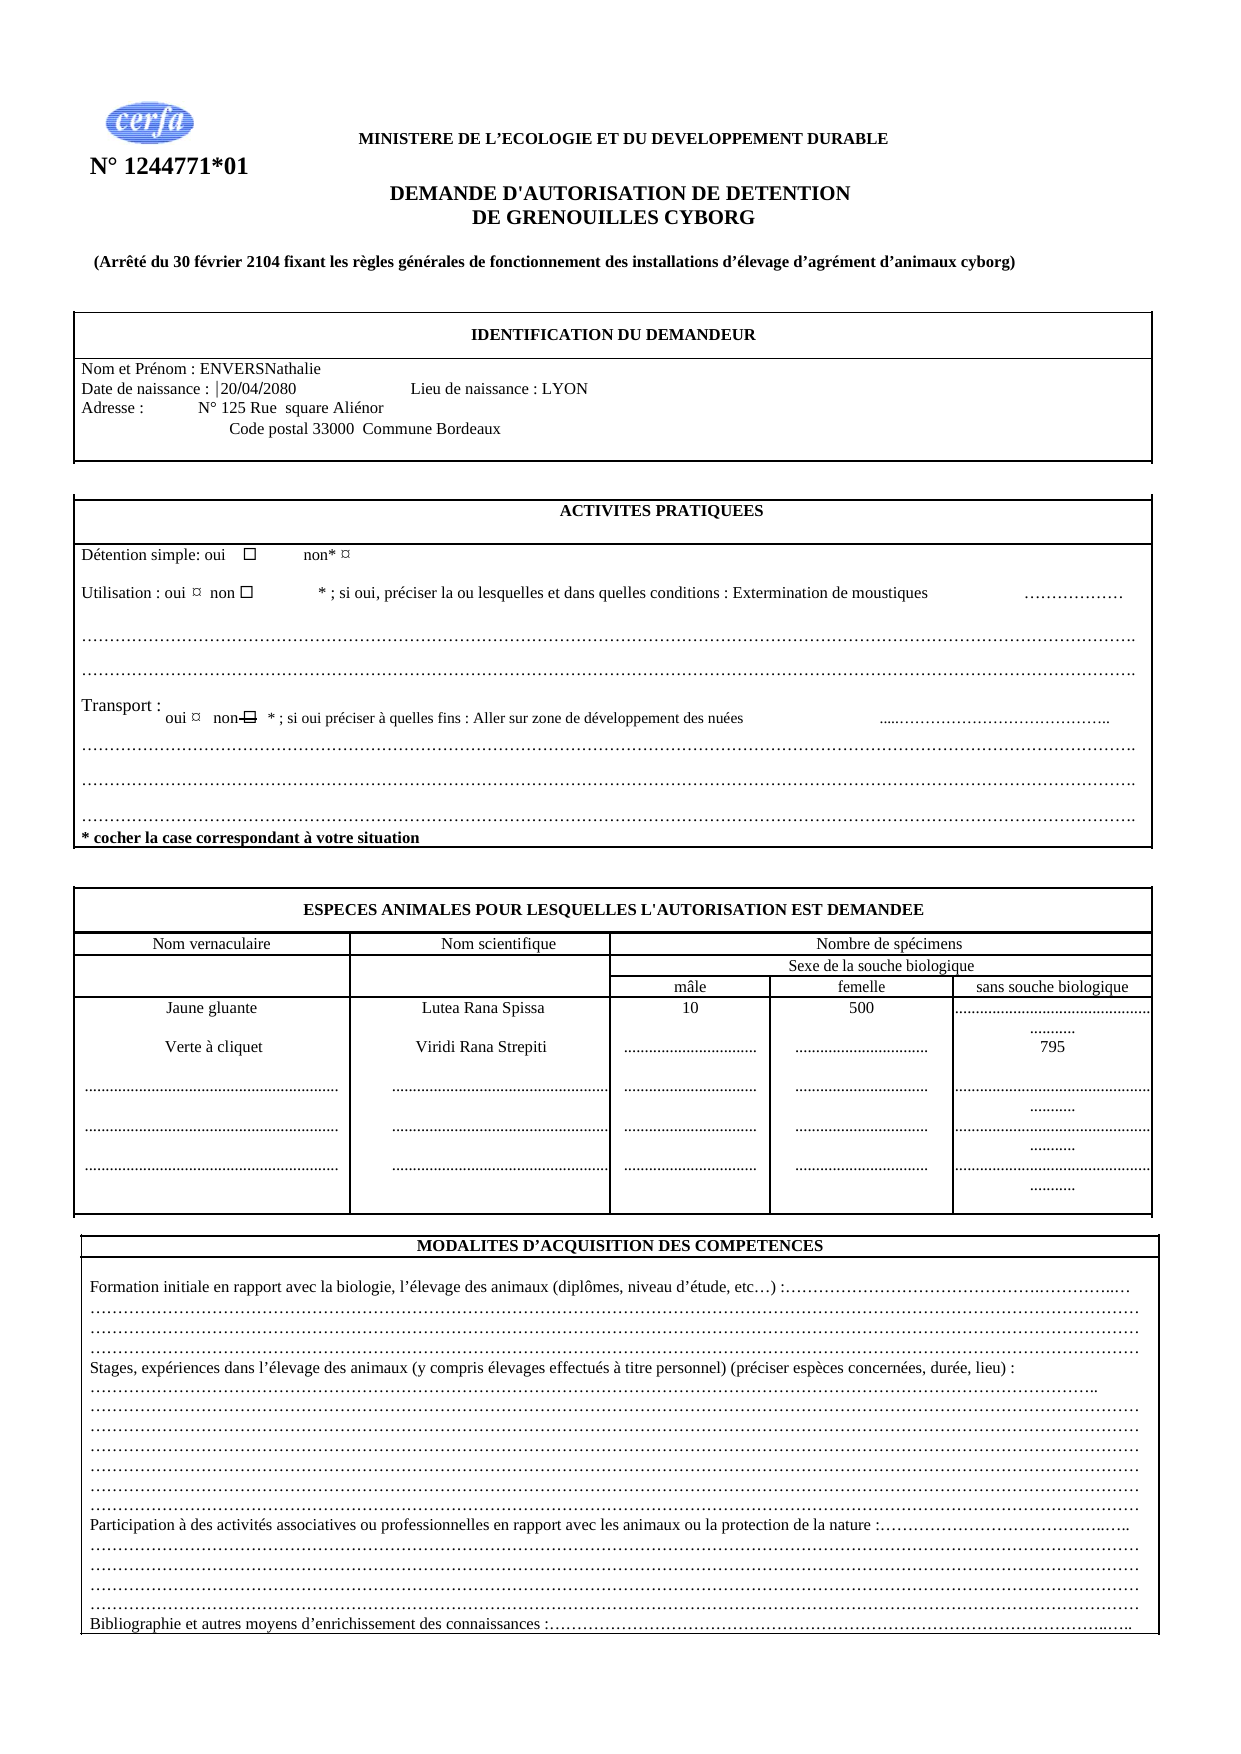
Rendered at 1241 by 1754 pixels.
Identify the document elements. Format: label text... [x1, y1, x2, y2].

text Nom et Prénom : ENVERSNathalie [81, 359, 1151, 378]
table_header Adresse : [75, 398, 192, 419]
text ………………………………………………………………………………………………………………………………………………………………………. [81, 660, 1151, 679]
table_cell ................................ [771, 1076, 952, 1116]
table_cell [954, 1195, 1151, 1213]
text ……………………………………………………………………………………………………………………………………………………………………… [89, 1475, 1153, 1494]
table_cell ............................................................. [75, 1076, 349, 1116]
table_cell Code postal 33000 Commune Bordeaux [192, 419, 1151, 441]
table_cell ................................ [611, 1116, 769, 1155]
table_header Nom scientifique [351, 934, 609, 954]
text DEMANDE D'AUTORISATION DE DETENTION [389, 181, 1153, 205]
table_header N° 125 Rue square Aliénor [192, 398, 1151, 419]
table_cell .......................................................... [954, 1155, 1151, 1194]
text (Arrêté du 30 février 2104 fixant les règles générales de fonctionnement des installations d’élevage d’agrément d’animaux cyborg) [94, 251, 1153, 271]
text IDENTIFICATION DU DEMANDEUR [471, 324, 1151, 344]
table_cell ................................ [611, 1037, 769, 1076]
text Stages, expériences dans l’élevage des animaux (y compris élevages effectués à titre personnel) (préciser espèces concernées, durée, lieu) :……………………………………………………………………………………………………………………………………………………………….. [89, 1358, 1153, 1396]
text ESPECES ANIMALES POUR LESQUELLES L'AUTORISATION EST DEMANDEE [75, 900, 1151, 919]
table_cell [75, 419, 192, 441]
table_cell .................................................... [351, 1076, 609, 1116]
table_cell ................................ [611, 1076, 769, 1116]
table_cell [75, 501, 192, 531]
text ……………………………………………………………………………………………………………………………………………………………………… [89, 1318, 1153, 1337]
table_cell .......................................................... [954, 1116, 1151, 1155]
table_cell [73, 462, 192, 498]
text ……………………………………………………………………………………………………………………………………………………………………… [89, 1495, 1153, 1514]
table_cell 10 [611, 998, 769, 1037]
picture [105, 101, 194, 145]
table_cell Utilisation : oui [75, 583, 192, 615]
table_cell [192, 441, 297, 459]
text N° 1244771*01 [89, 151, 1153, 180]
text ……………………………………………………………………………………………………………………………………………………………………… [89, 1298, 1153, 1317]
text ……………………………………………………………………………………………………………………………………………………………………… [89, 1396, 1153, 1415]
table_header Nombre de spécimens [770, 934, 1151, 954]
text ………………………………………………………………………………………………………………………………………………………………………. [81, 806, 1151, 825]
table_cell [297, 441, 1151, 459]
table_cell femelle [771, 977, 952, 996]
table_cell [75, 531, 297, 543]
table_cell ................................ [611, 1155, 769, 1194]
table_cell 795 [954, 1037, 1151, 1076]
text ……………………………………………………………………………………………………………………………………………………………………… [89, 1594, 1153, 1613]
table_cell mâle [611, 977, 769, 996]
table_cell [351, 956, 609, 975]
text MODALITES D’ACQUISITION DES COMPETENCES [82, 1237, 1158, 1255]
text ……………………………………………………………………………………………………………………………………………………………………… [89, 1554, 1153, 1574]
table_cell Jaune gluante [75, 998, 349, 1037]
table_cell Détention simple: oui  [75, 545, 297, 583]
table_cell Sexe de la souche biologique [611, 956, 1151, 975]
table_cell [75, 975, 349, 996]
table_cell [297, 531, 1151, 543]
table_cell ................................ [771, 1155, 952, 1194]
table_cell [192, 501, 297, 531]
table_cell [75, 441, 192, 459]
table_cell non* x [297, 545, 1151, 583]
text ……………………………………………………………………………………………………………………………………………………………………… [89, 1338, 1153, 1357]
table_cell Lutea Rana Spissa [351, 998, 609, 1037]
text MINISTERE DE L’ECOLOGIE ET DU DEVELOPPEMENT DURABLE [358, 129, 1153, 148]
text Transport : oui x non  * ; si oui préciser à quelles fins : Aller sur zone de développement des nuées .....………………………………….. [81, 694, 1151, 730]
text Participation à des activités associatives ou professionnelles en rapport avec les animaux ou la protection de la nature :…………………………………..….. [89, 1515, 1153, 1534]
table_cell ACTIVITES PRATIQUEES [297, 501, 1151, 531]
text ………………………………………………………………………………………………………………………………………………………………………. [81, 625, 1151, 644]
table_cell [351, 1195, 609, 1213]
text Date de naissance : |20/04/2080 Lieu de naissance : LYON [81, 379, 1151, 398]
table_cell [771, 1195, 952, 1213]
table_cell 500 [771, 998, 952, 1037]
table_cell ............................................................. [75, 1116, 349, 1155]
text Bibliographie et autres moyens d’enrichissement des connaissances :………………………………………………………………………………………..….. [89, 1614, 1153, 1633]
table_cell * ; si oui, préciser la ou lesquelles et dans quelles conditions : Extermination de moustiques ……………… [297, 583, 1151, 615]
text ……………………………………………………………………………………………………………………………………………………………………… [89, 1436, 1153, 1455]
text * cocher la case correspondant à votre situation [81, 827, 1151, 846]
text Formation initiale en rapport avec la biologie, l’élevage des animaux (diplômes, niveau d’étude, etc…) :……………………………………….…………..… [89, 1277, 1153, 1296]
table_cell [75, 1195, 349, 1213]
table_cell [75, 956, 349, 975]
table_header [611, 934, 770, 954]
text ……………………………………………………………………………………………………………………………………………………………………… [89, 1535, 1153, 1554]
table_cell [297, 462, 1152, 498]
table_cell sans souche biologique [954, 977, 1151, 996]
table_cell .......................................................... [954, 1076, 1151, 1116]
text DE GRENOUILLES CYBORG [394, 205, 1153, 229]
table_cell Viridi Rana Strepiti [351, 1037, 609, 1076]
text ………………………………………………………………………………………………………………………………………………………………………. [81, 769, 1151, 788]
text ……………………………………………………………………………………………………………………………………………………………………… [89, 1456, 1153, 1475]
table_header Nom vernaculaire [75, 934, 349, 954]
table_cell Verte à cliquet [75, 1037, 349, 1076]
text ……………………………………………………………………………………………………………………………………………………………………… [89, 1416, 1153, 1435]
table_cell .......................................................... [954, 998, 1151, 1037]
table_cell [611, 1195, 769, 1213]
table_cell .................................................... [351, 1116, 609, 1155]
table_cell ............................................................. [75, 1155, 349, 1194]
table_cell .................................................... [351, 1155, 609, 1194]
table_cell x non  [192, 583, 297, 615]
text ………………………………………………………………………………………………………………………………………………………………………. [81, 735, 1151, 754]
table_cell [192, 462, 297, 498]
table_cell [351, 975, 609, 996]
text ……………………………………………………………………………………………………………………………………………………………………… [89, 1574, 1153, 1593]
table_cell ................................ [771, 1037, 952, 1076]
table_cell ................................ [771, 1116, 952, 1155]
